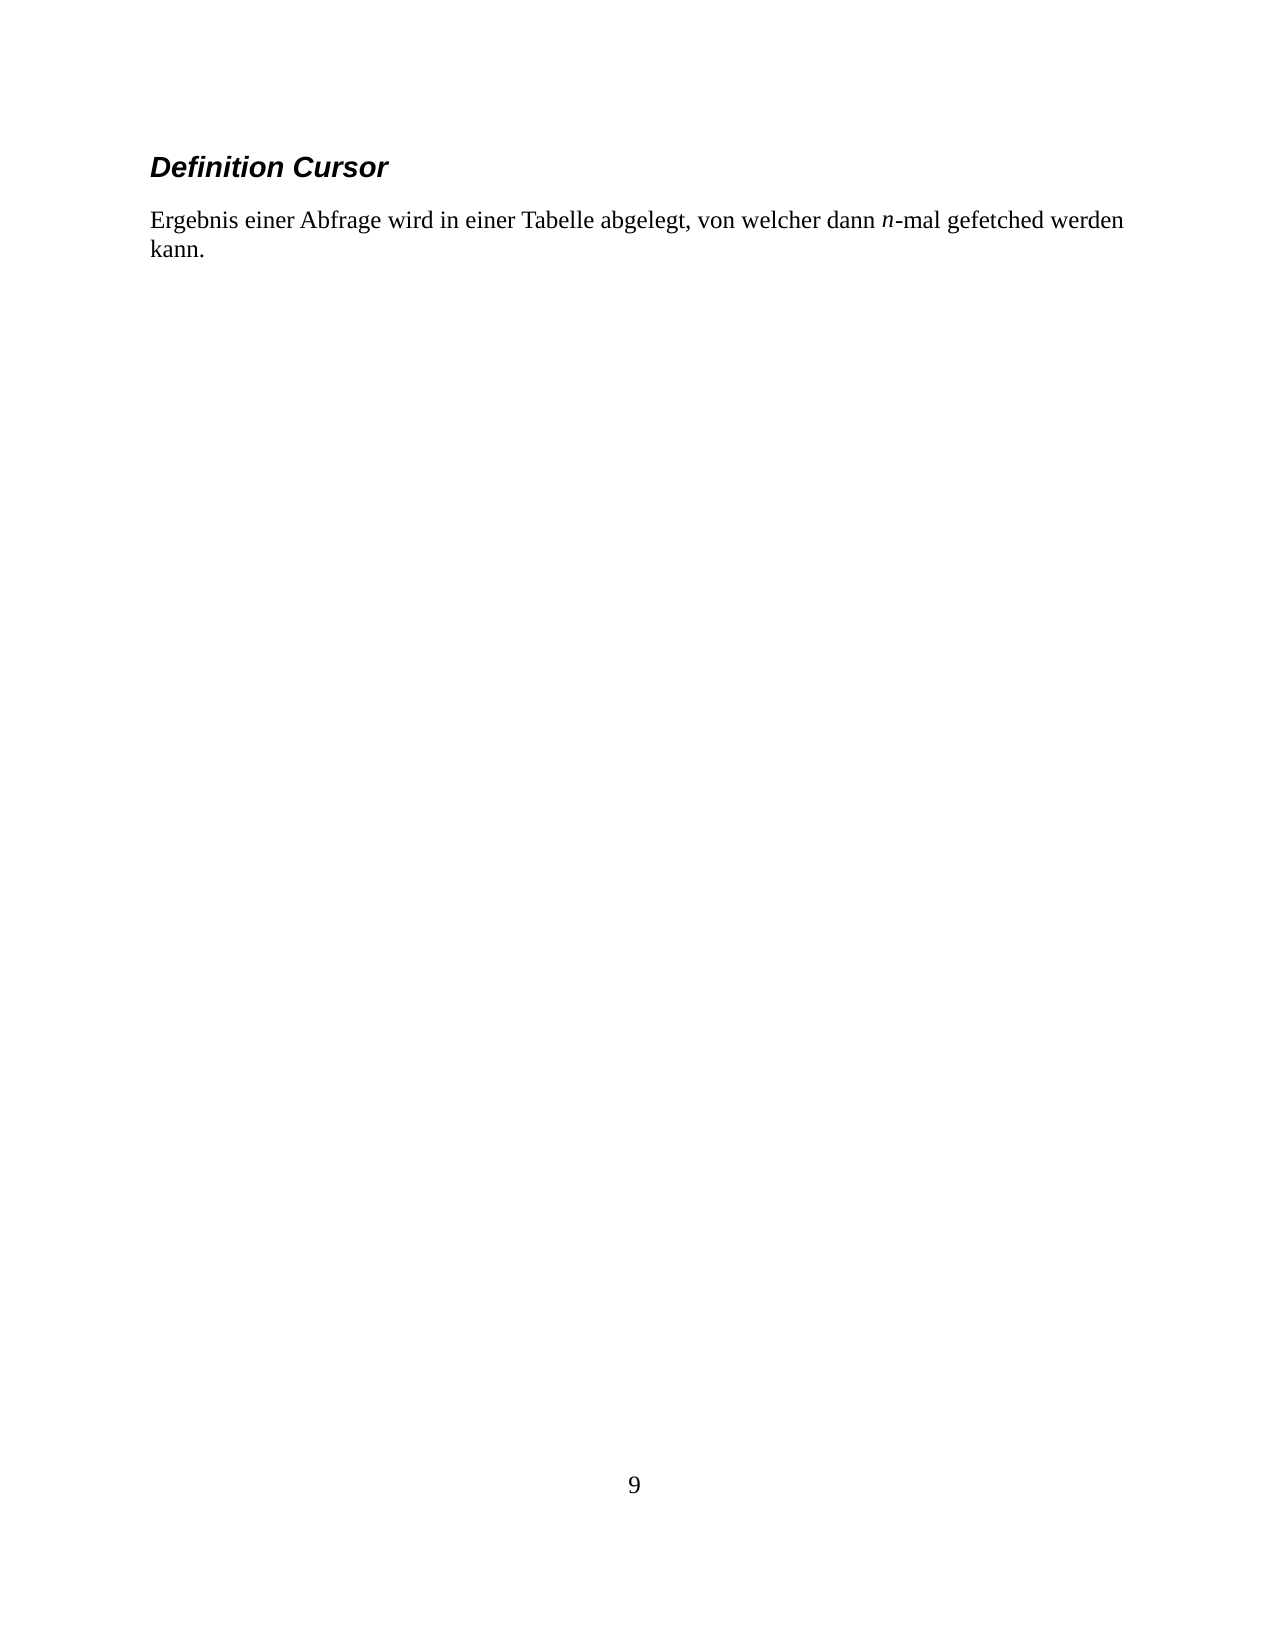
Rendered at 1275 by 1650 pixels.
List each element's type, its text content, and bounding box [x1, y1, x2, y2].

subtitle Definition Cursor [150, 150, 1125, 183]
text Ergebnis einer Abfrage wird in einer Tabelle abgelegt, von welcher dann -mal gefetched werden kann. [150, 205, 1125, 262]
